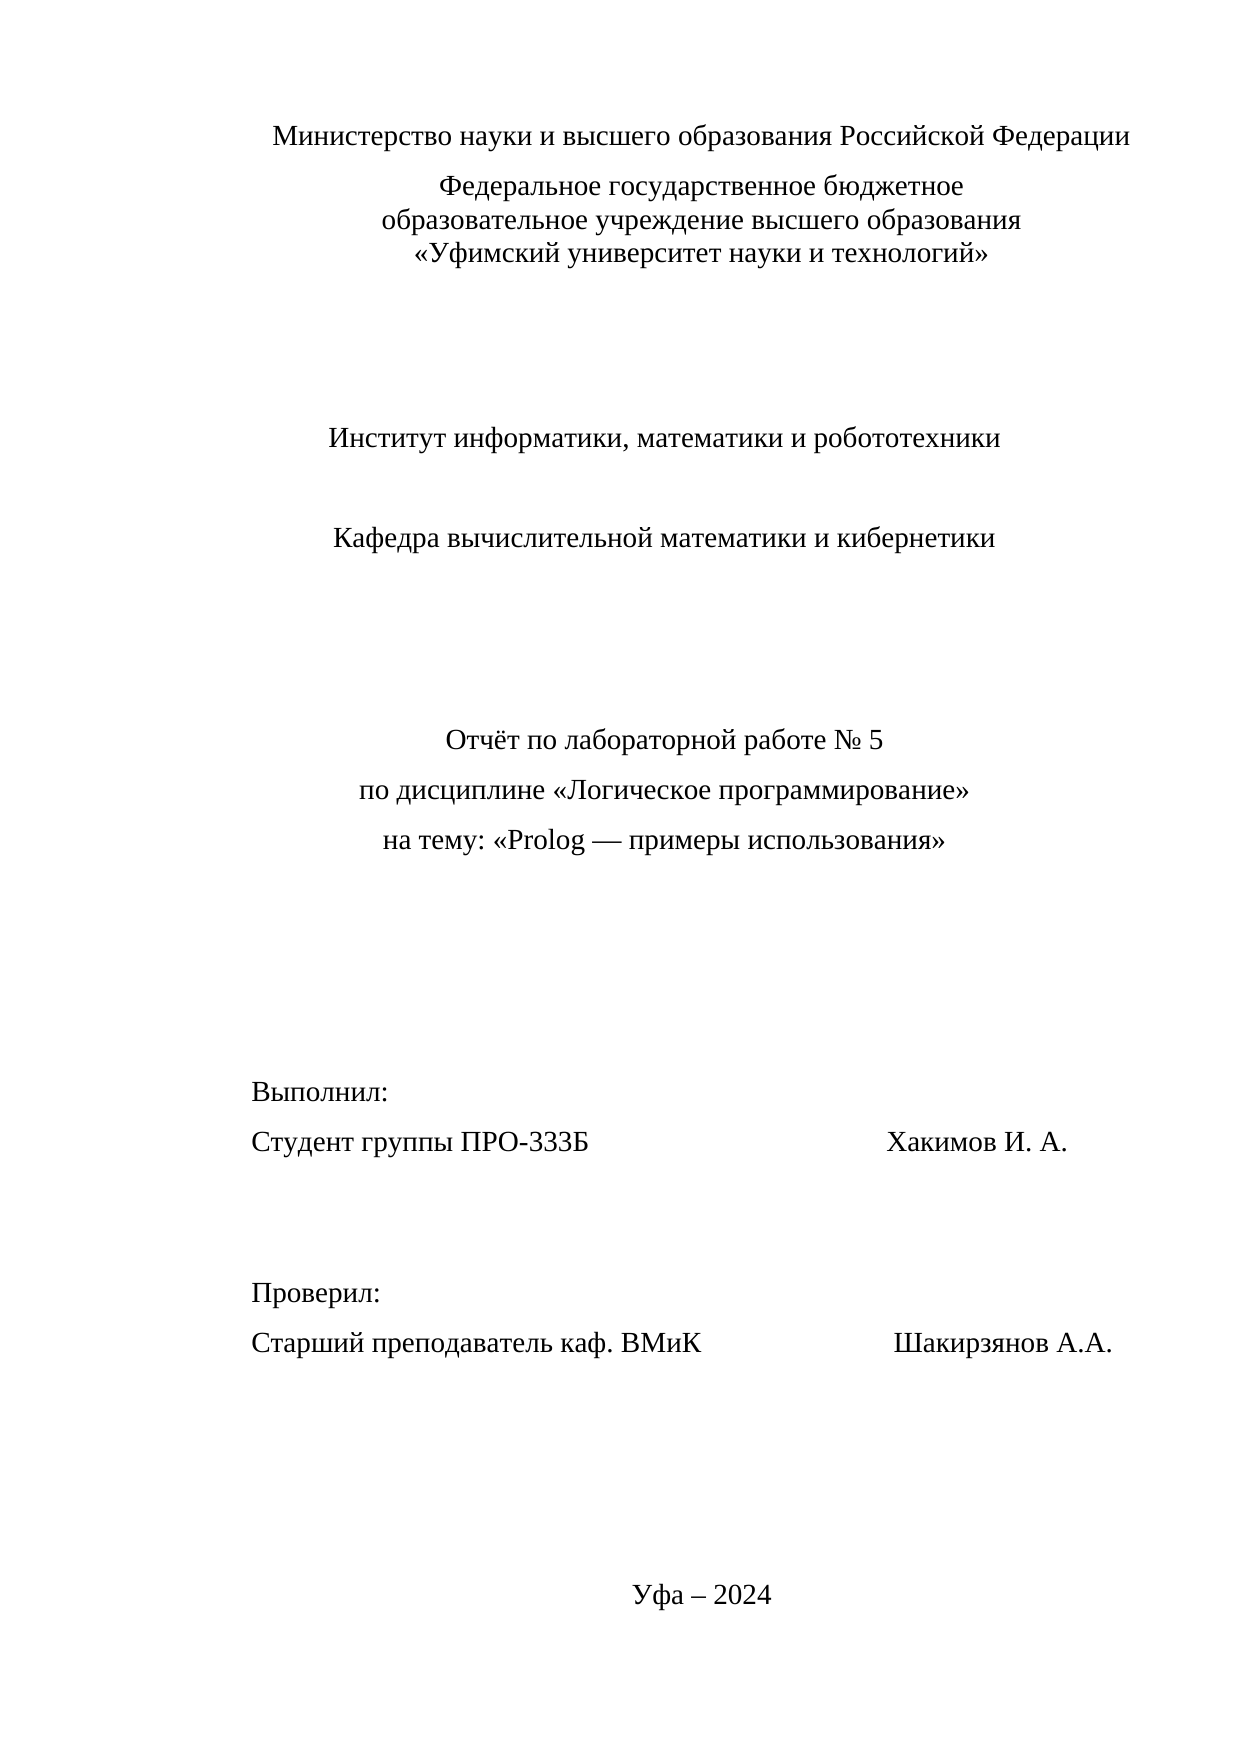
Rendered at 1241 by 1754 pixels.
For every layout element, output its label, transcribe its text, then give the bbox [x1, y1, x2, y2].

text Отчёт по лабораторной работе № 5 [177, 722, 1152, 755]
text Уфа – 2024 [177, 1577, 1152, 1611]
text Студент группы ПРО-333Б Хакимов И. А. [177, 1124, 1152, 1158]
text на тему: «Prolog — примеры использования» [177, 822, 1152, 856]
text Министерство науки и высшего образования Российской Федерации [177, 118, 1152, 152]
text Проверил: [177, 1275, 1152, 1309]
text по дисциплине «Логическое программирование» [177, 772, 1152, 806]
text Кафедра вычислительной математики и кибернетики [177, 521, 1152, 554]
text «Уфимский университет науки и технологий» [177, 236, 1152, 269]
text образовательное учреждение высшего образования [177, 202, 1152, 236]
text Федеральное государственное бюджетное [177, 168, 1152, 202]
text Институт информатики, математики и робототехники [177, 420, 1152, 453]
text Выполнил: [177, 1074, 1152, 1108]
text Старший преподаватель каф. ВМиК Шакирзянов А.А. [177, 1326, 1152, 1359]
